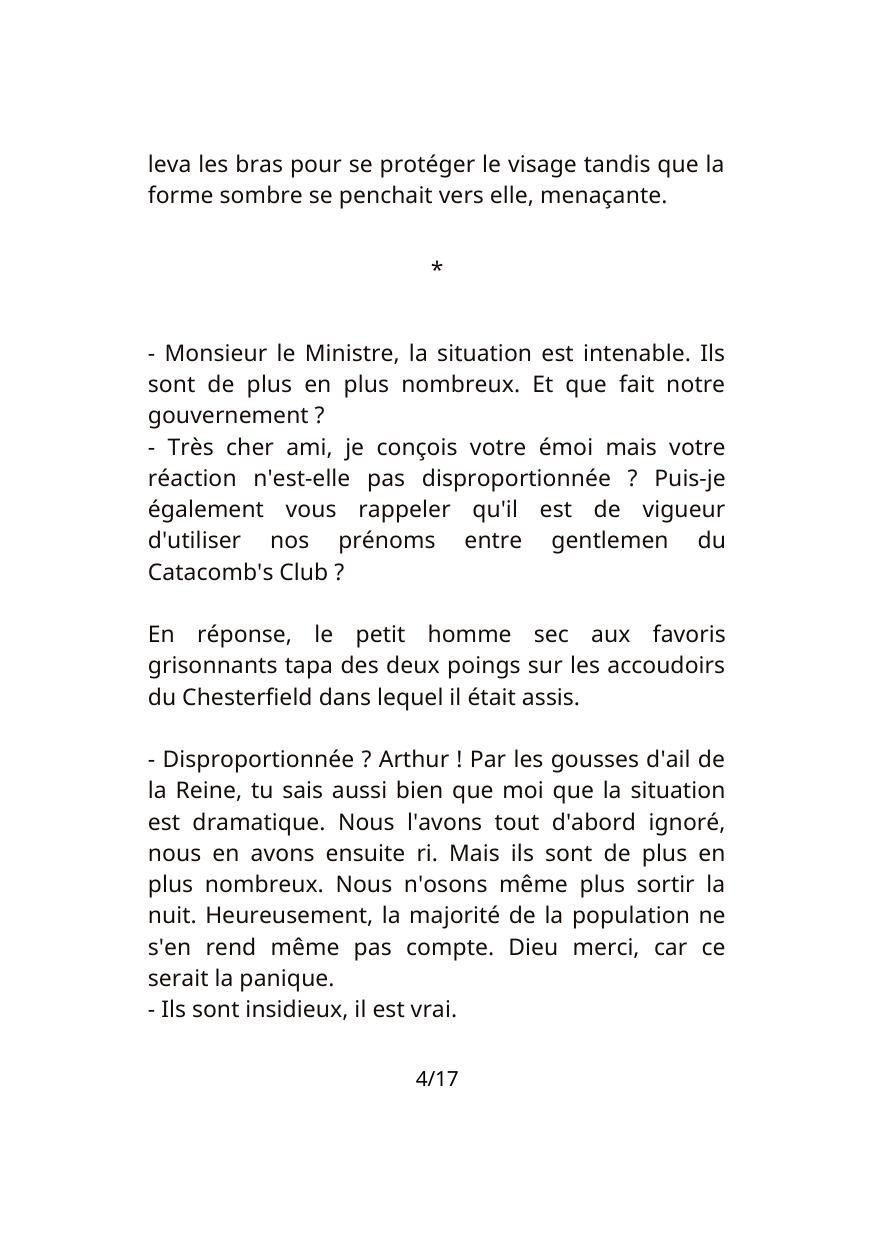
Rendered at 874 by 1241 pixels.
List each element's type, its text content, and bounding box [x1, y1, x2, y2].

text * [148, 254, 726, 285]
text leva les bras pour se protéger le visage tandis que la forme sombre se penchait vers elle, menaçante. [148, 148, 726, 241]
text - Monsieur le Ministre, la situation est intenable. Ils sont de plus en plus nombreux. Et que fait notre gouvernement ? - Très cher ami, je conçois votre émoi mais votre réaction n'est-elle pas disproportionnée ? Puis-je également vous rappeler qu'il est de vigueur d'utiliser nos prénoms entre gentlemen du Catacomb's Club ? En réponse, le petit homme sec aux favoris grisonnants tapa des deux poings sur les accoudoirs du Chesterfield dans lequel il était assis. - Disproportionnée ? Arthur ! Par les gousses d'ail de la Reine, tu sais aussi bien que moi que la situation est dramatique. Nous l'avons tout d'abord ignoré, nous en avons ensuite ri. Mais ils sont de plus en plus nombreux. Nous n'osons même plus sortir la nuit. Heureusement, la majorité de la population ne s'en rend même pas compte. Dieu merci, car ce serait la panique. - Ils sont insidieux, il est vrai. [148, 337, 726, 1024]
